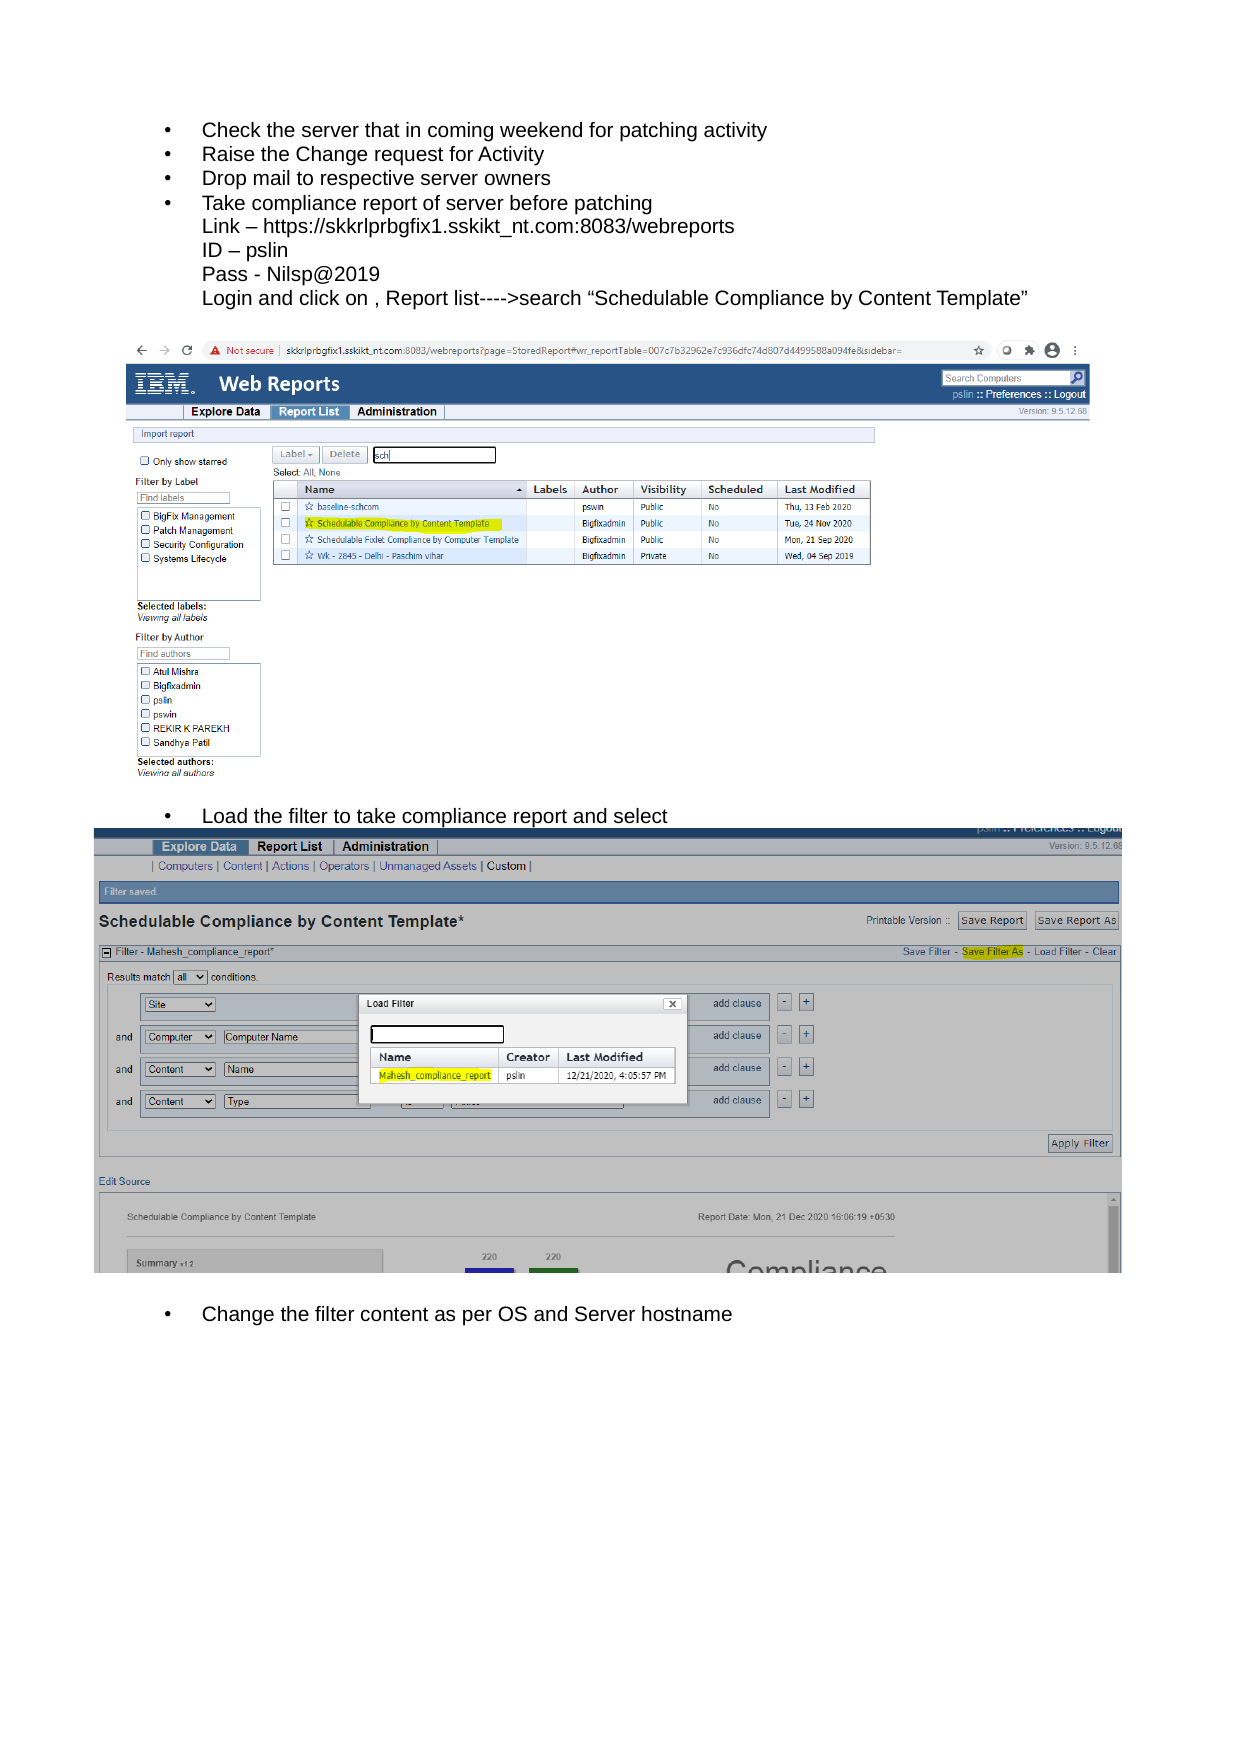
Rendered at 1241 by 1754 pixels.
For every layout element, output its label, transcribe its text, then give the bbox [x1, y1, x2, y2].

list Change the filter content as per OS and Server hostname [164, 1301, 1122, 1326]
list Take compliance report of server before patching [164, 190, 1128, 214]
list Raise the Change request for Activity [164, 142, 1128, 166]
list Login and click on , Report list---->search “Schedulable Compliance by Content Template” [164, 286, 1128, 310]
list Link – https://skkrlprbgfix1.sskikt_nt.com:8083/webreports [164, 214, 1128, 238]
list Drop mail to respective server owners [164, 166, 1128, 190]
picture [93, 828, 1122, 1273]
list Pass - Nilsp@2019 [164, 262, 1128, 286]
picture [126, 338, 1090, 776]
list Load the filter to take compliance report and select [164, 804, 1122, 828]
list ID – pslin [164, 238, 1128, 262]
list Check the server that in coming weekend for patching activity [164, 118, 1122, 142]
